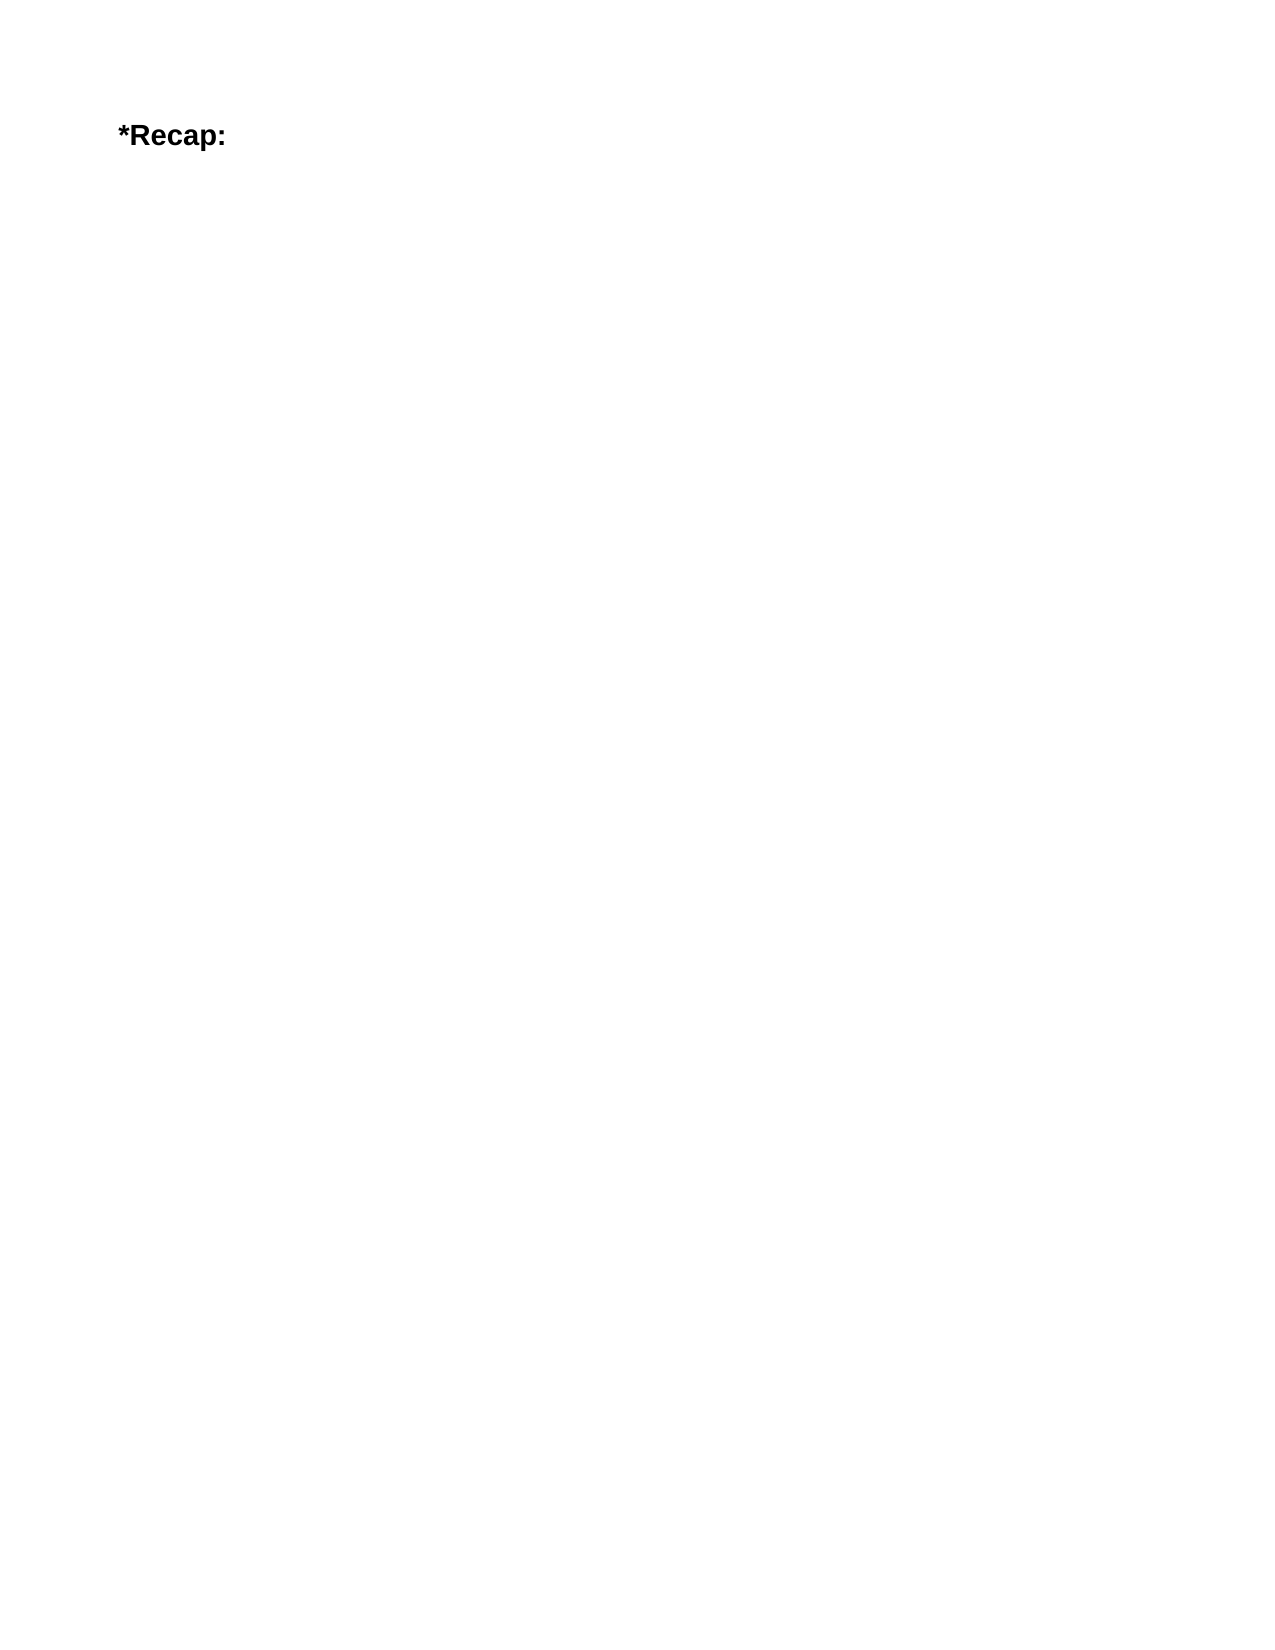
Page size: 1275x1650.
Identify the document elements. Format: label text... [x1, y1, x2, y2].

subtitle *Recap: [118, 118, 1157, 152]
